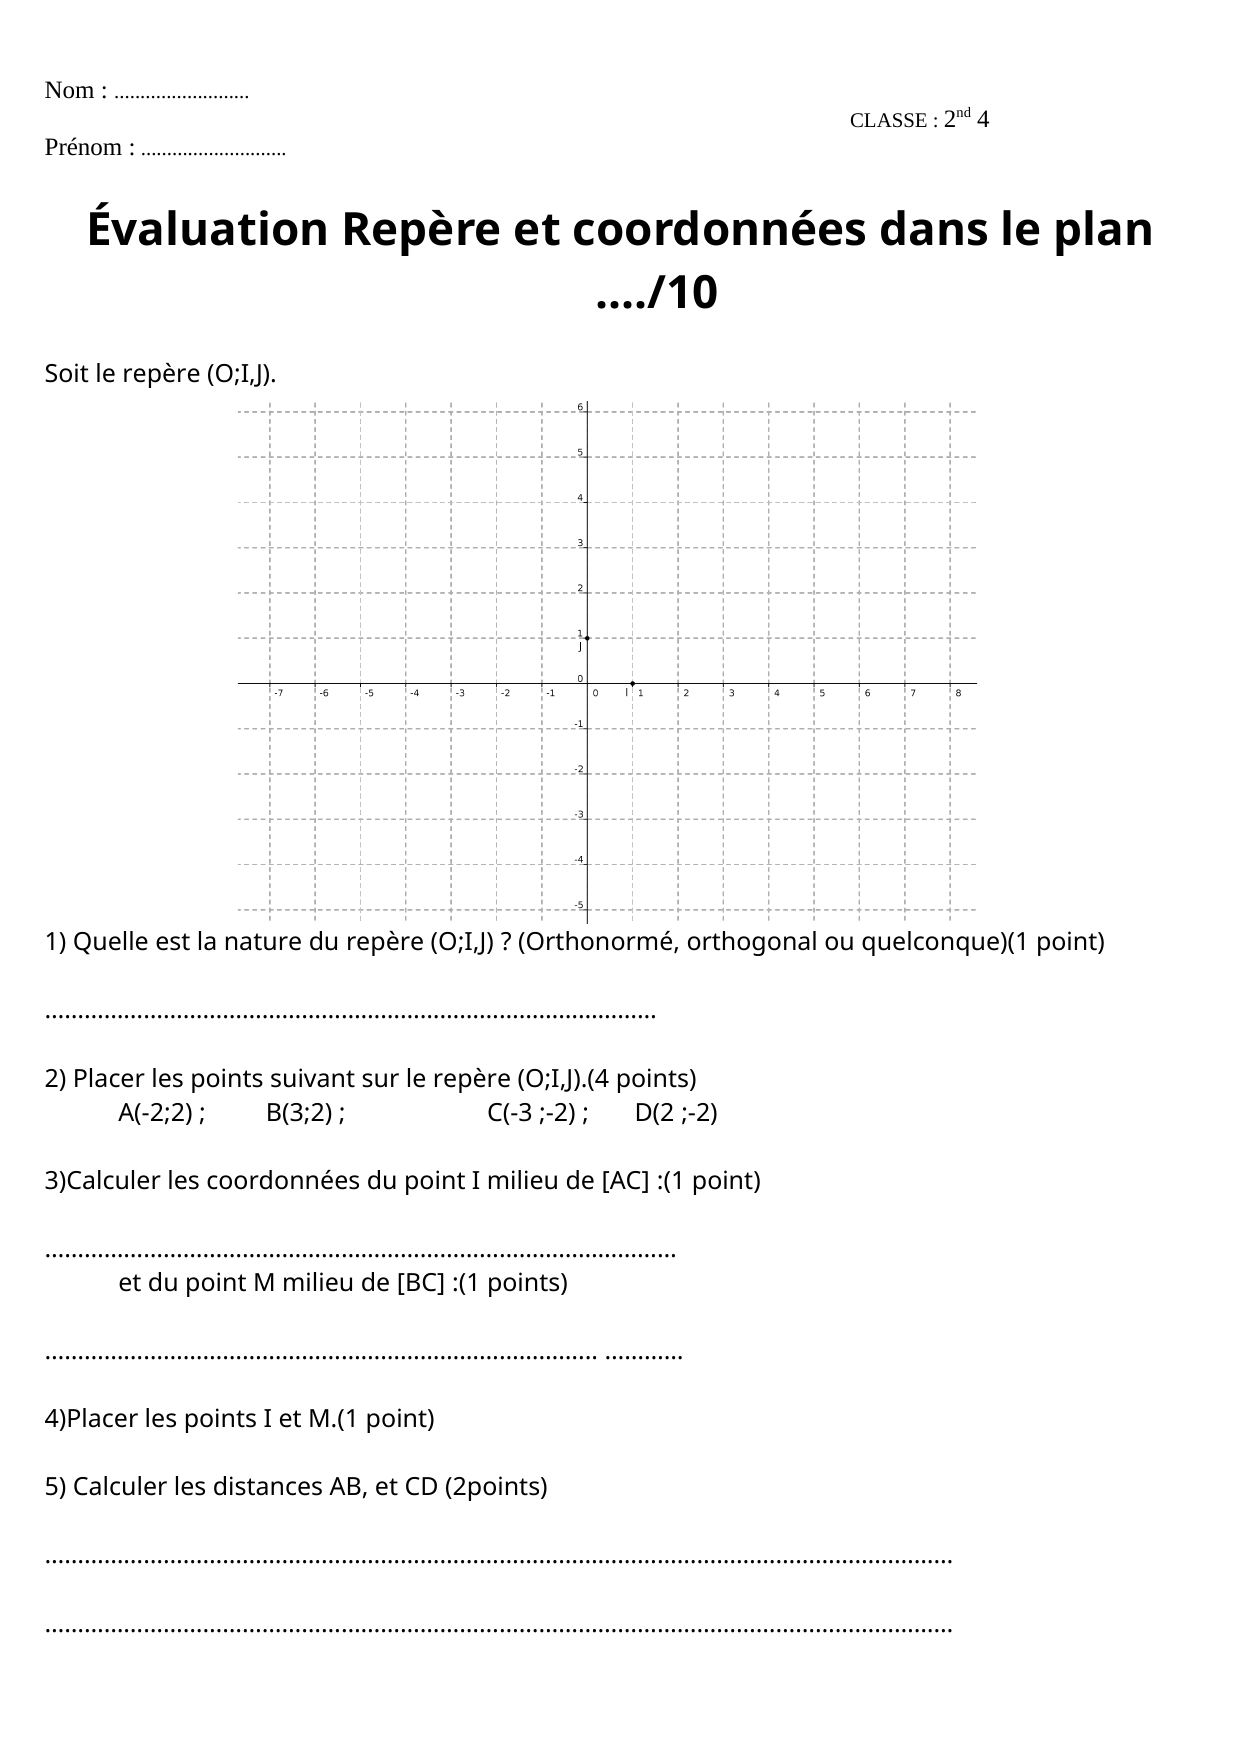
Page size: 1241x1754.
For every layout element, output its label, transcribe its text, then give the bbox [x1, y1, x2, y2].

text 5) Calculer les distances AB, et CD (2points) [44, 1469, 1196, 1503]
text ………………………………………………………………………………………………………………………… [44, 1605, 1196, 1639]
text ………………………………………………………………………………… [44, 992, 1196, 1026]
picture [237, 401, 978, 924]
text 4)Placer les points I et M.(1 point) [44, 1401, 1196, 1435]
text 2) Placer les points suivant sur le repère (O;I,J).(4 points) [44, 1060, 1196, 1094]
text Soit le repère (O;I,J). [44, 356, 1196, 390]
text 1) Quelle est la nature du repère (O;I,J) ? (Orthonormé, orthogonal ou quelconque)(1 point) [44, 390, 1196, 958]
text A(-2;2) ; B(3;2) ; C(-3 ;-2) ; D(2 ;-2) [44, 1094, 1196, 1128]
text …………………………………………………………………………………… [44, 1231, 1196, 1265]
text ………………………………………………………………………………………………………………………… [44, 1537, 1196, 1571]
subtitle Évaluation Repère et coordonnées dans le plan ..../10 [44, 197, 1196, 321]
text ………………………………………………………………………... ………… [44, 1333, 1196, 1367]
text 3)Calculer les coordonnées du point I milieu de [AC] :(1 point) [44, 1162, 1196, 1197]
text et du point M milieu de [BC] :(1 points) [44, 1265, 1196, 1299]
